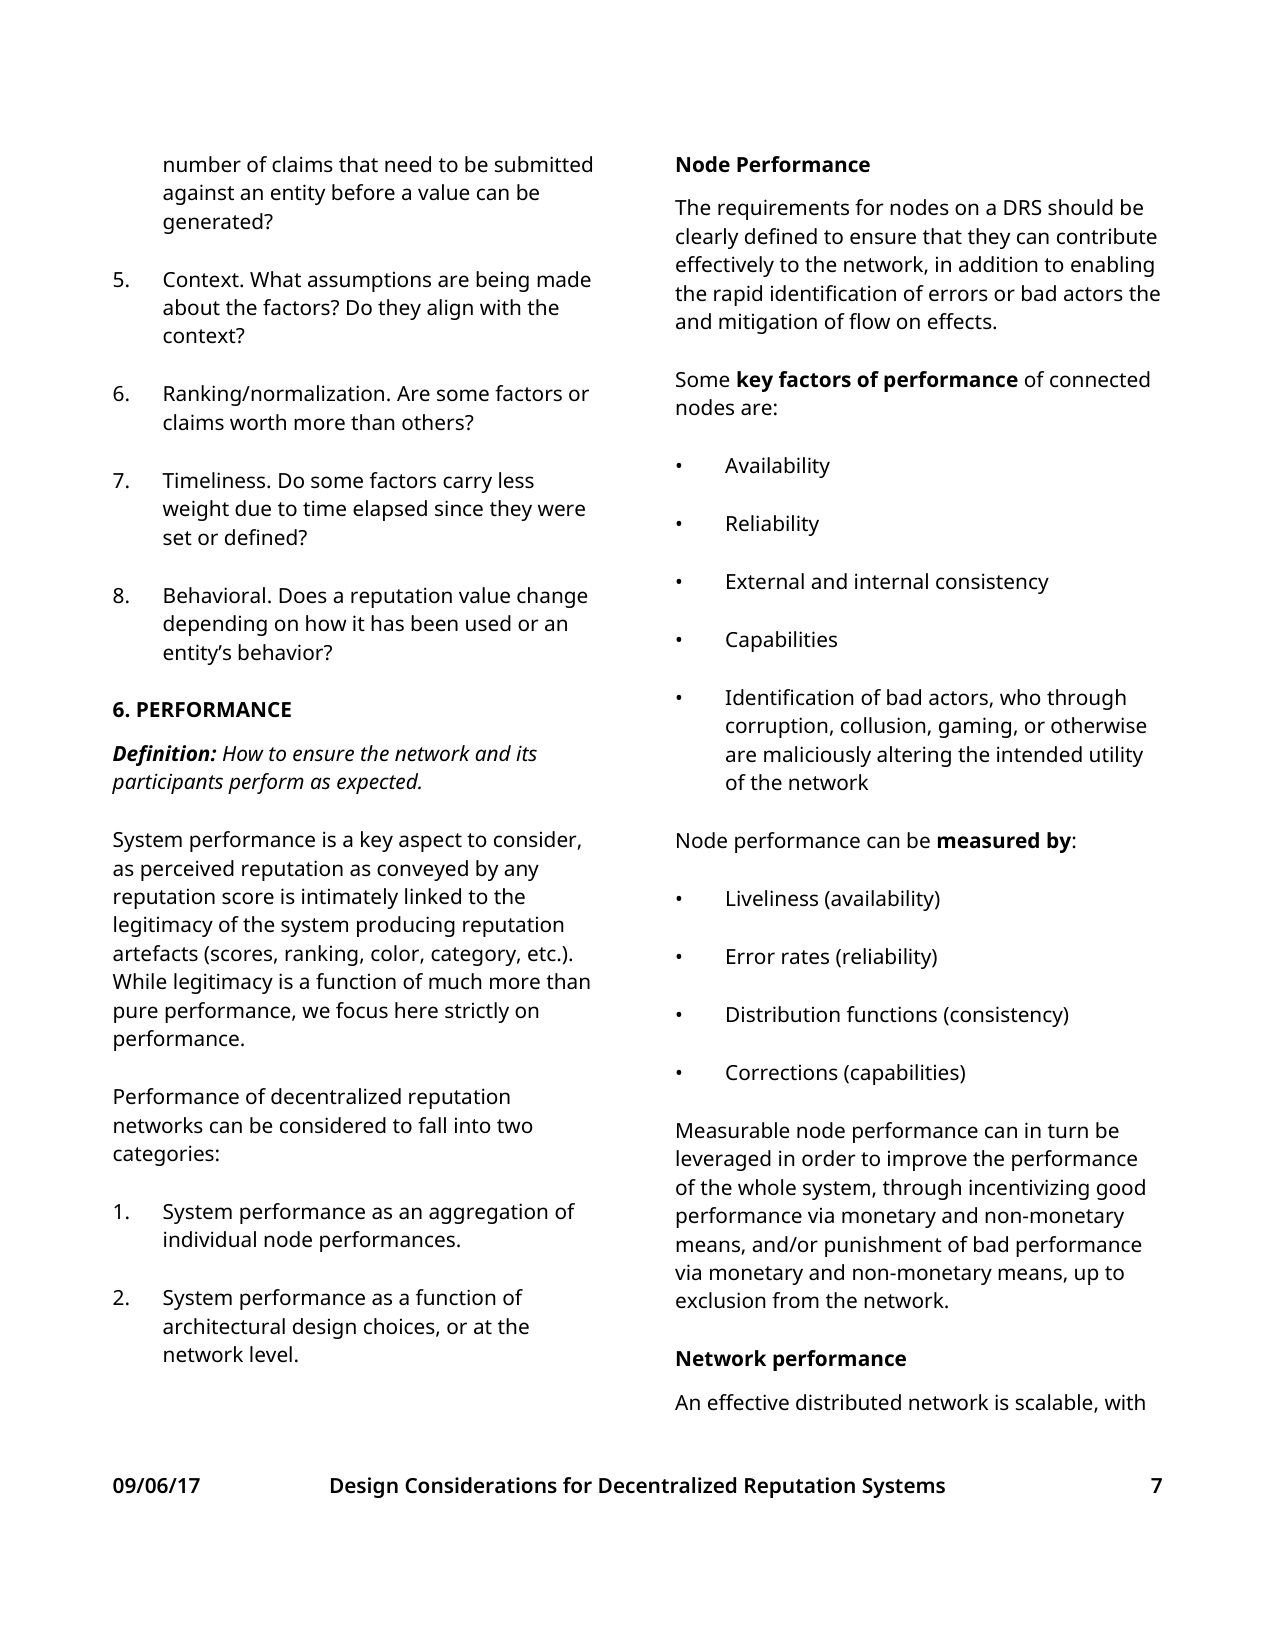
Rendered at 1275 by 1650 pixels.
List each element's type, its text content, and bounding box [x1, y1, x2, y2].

subtitle Node Performance [675, 150, 1162, 178]
text Some key factors of performance of connected nodes are: [675, 365, 1162, 422]
text The requirements for nodes on a DRS should be clearly defined to ensure that they can contribute effectively to the network, in addition to enabling the rapid identification of errors or bad actors the and mitigation of flow on effects. [675, 193, 1162, 336]
list External and internal consistency [675, 567, 1162, 596]
list Corrections (capabilities) [675, 1058, 1162, 1086]
list Ranking/normalization. Are some factors or claims worth more than others? [112, 379, 600, 436]
list Identification of bad actors, who through corruption, collusion, gaming, or otherwise are maliciously altering the intended utility of the network [675, 683, 1162, 797]
list Error rates (reliability) [675, 942, 1162, 971]
list Liveliness (availability) [675, 884, 1162, 913]
text Definition: How to ensure the network and its participants perform as expected. [112, 739, 600, 796]
list Context. What assumptions are being made about the factors? Do they align with the context? [112, 265, 600, 350]
list number of claims that need to be submitted against an entity before a value can be generated? [112, 150, 600, 235]
text An effective distributed network is scalable, with [675, 1388, 1162, 1416]
list Capabilities [675, 625, 1162, 654]
list Timeliness. Do some factors carry less weight due to time elapsed since they were set or defined? [112, 466, 600, 551]
list System performance as an aggregation of individual node performances. [112, 1197, 600, 1254]
list System performance as a function of architectural design choices, or at the network level. [112, 1283, 600, 1369]
list Availability [675, 451, 1162, 480]
text Performance of decentralized reputation networks can be considered to fall into two categories: [112, 1082, 600, 1168]
text Node performance can be measured by: [675, 826, 1162, 855]
list Reliability [675, 509, 1162, 538]
text System performance is a key aspect to consider, as perceived reputation as conveyed by any reputation score is intimately linked to the legitimacy of the system producing reputation artefacts (scores, ranking, color, category, etc.). While legitimacy is a function of much more than pure performance, we focus here strictly on performance. [112, 825, 600, 1053]
list Distribution functions (consistency) [675, 1000, 1162, 1028]
text Measurable node performance can in turn be leveraged in order to improve the performance of the whole system, through incentivizing good performance via monetary and non-monetary means, and/or punishment of bad performance via monetary and non-monetary means, up to exclusion from the network. [675, 1116, 1162, 1315]
subtitle 6. Performance [112, 696, 600, 724]
subtitle Network performance [675, 1344, 1162, 1373]
list Behavioral. Does a reputation value change depending on how it has been used or an entity’s behavior? [112, 581, 600, 666]
